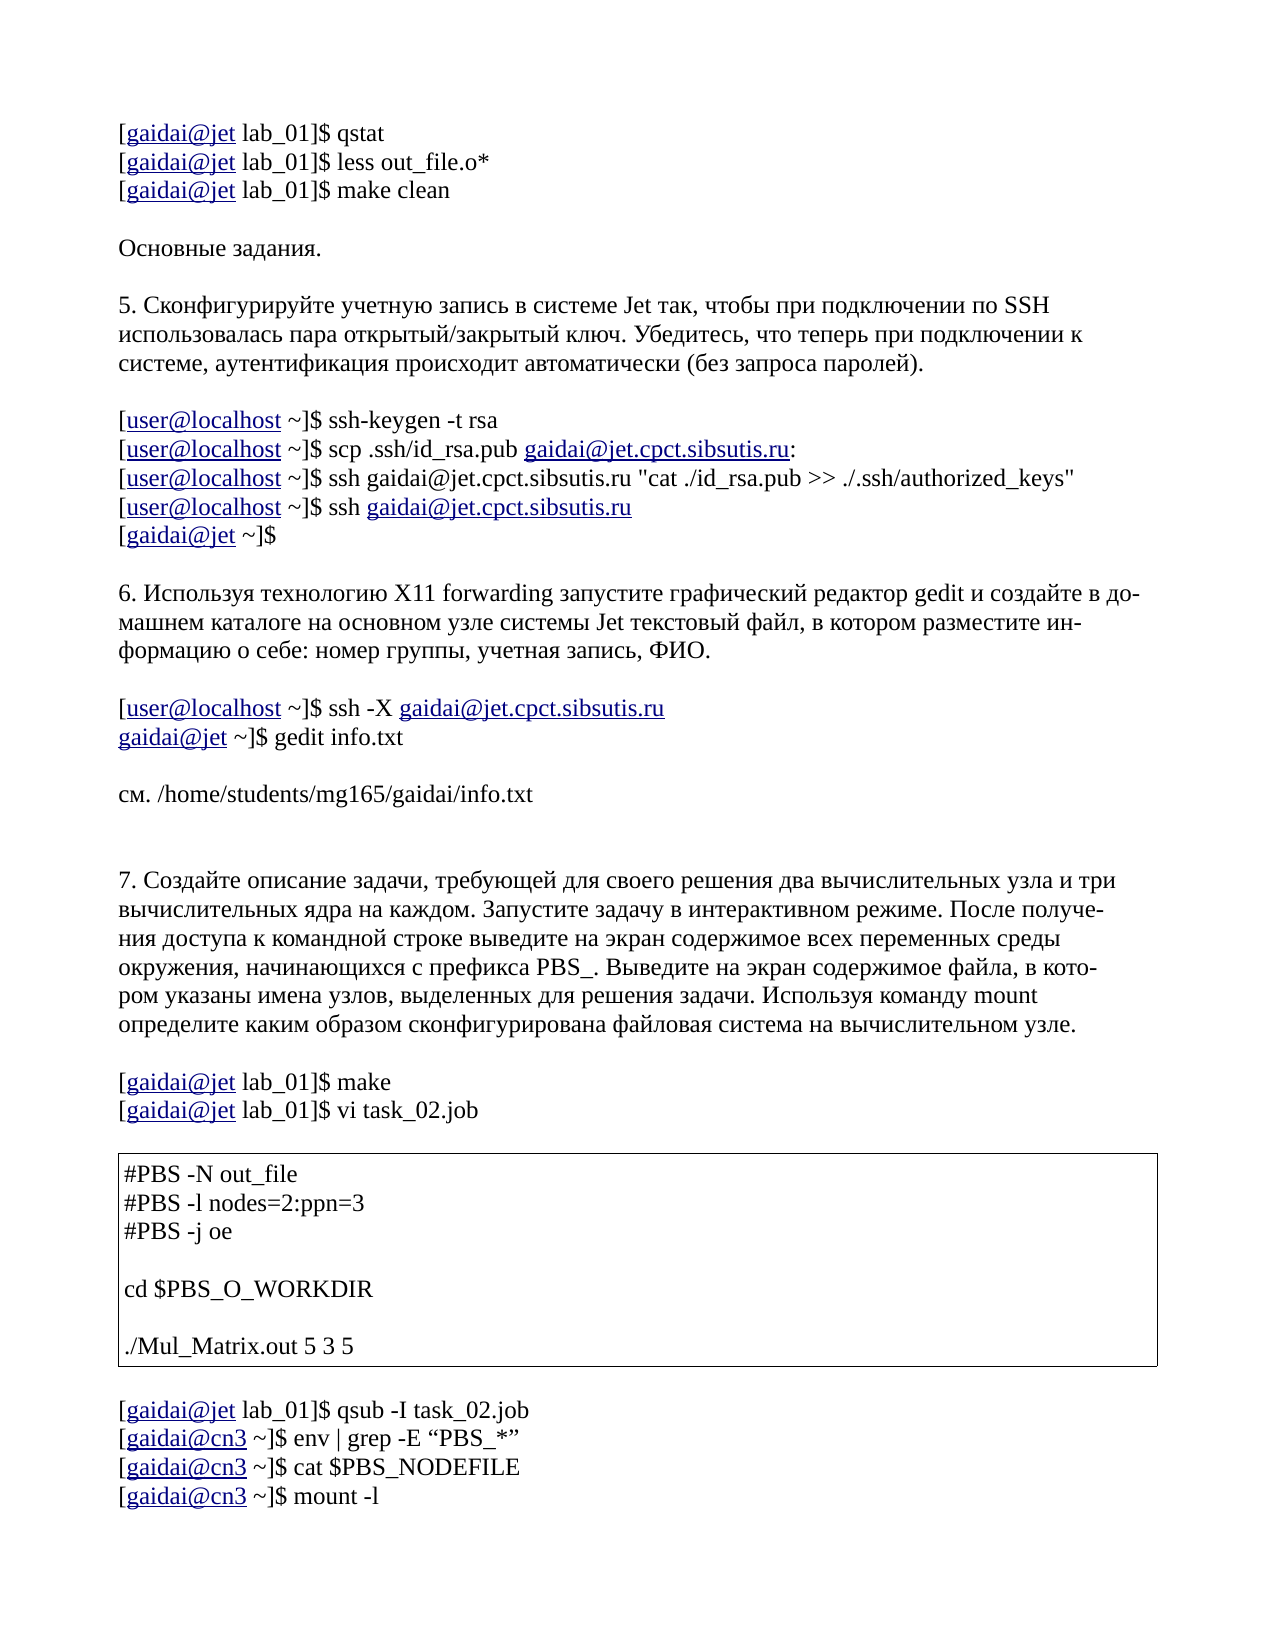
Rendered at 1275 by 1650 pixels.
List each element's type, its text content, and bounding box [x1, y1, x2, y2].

text окружения, начинающихся с префикса PBS_. Выведите на экран содержимое файла, в кото- [118, 952, 1157, 981]
text [gaidai@jet lab_01]$ make clean [118, 176, 1157, 204]
text определите каким образом сконфигурирована файловая система на вычислительном узле. [118, 1009, 1157, 1038]
text см. /home/students/mg165/gaidai/info.txt [118, 779, 1157, 808]
text вычислительных ядра на каждом. Запустите задачу в интерактивном режиме. После получе- [118, 894, 1157, 923]
text [user@localhost ~]$ scp .ssh/id_rsa.pub gaidai@jet.cpct.sibsutis.ru: [118, 434, 1157, 463]
text 5. Сконфигурируйте учетную запись в системе Jet так, чтобы при подключении по SSH использовалась пара открытый/закрытый ключ. Убедитесь, что теперь при подключении к системе, aутентификация происходит автоматически (без запроса паролей). [118, 291, 1157, 377]
text [gaidai@cn3 ~]$ env | grep -E “PBS_*” [118, 1423, 1157, 1452]
text gaidai@jet ~]$ gedit info.txt [118, 722, 1157, 751]
text [user@localhost ~]$ ssh gaidai@jet.cpct.sibsutis.ru [118, 492, 1157, 521]
text [gaidai@jet ~]$ [118, 521, 1157, 549]
text [user@localhost ~]$ ssh-keygen -t rsa [118, 406, 1157, 434]
text [gaidai@jet lab_01]$ less out_file.o* [118, 147, 1157, 176]
text [gaidai@jet lab_01]$ qstat [118, 118, 1157, 147]
text [gaidai@cn3 ~]$ cat $PBS_NODEFILE [118, 1452, 1157, 1481]
text машнем каталоге на основном узле системы Jet текстовый файл, в котором разместите ин- [118, 607, 1157, 636]
text [gaidai@jet lab_01]$ make [118, 1067, 1157, 1096]
text ром указаны имена узлов, выделенных для решения задачи. Используя команду mount [118, 981, 1157, 1009]
text Основные задания. [118, 233, 1157, 262]
text [user@localhost ~]$ ssh gaidai@jet.cpct.sibsutis.ru "cat ./id_rsa.pub >> ./.ssh/authorized_keys" [118, 463, 1157, 492]
text 6. Используя технологию X11 forwarding запустите графический редактор gedit и создайте в до- [118, 578, 1157, 607]
text [gaidai@cn3 ~]$ mount -l [118, 1481, 1157, 1510]
text 7. Создайте описание задачи, требующей для своего решения два вычислительных узла и три [118, 866, 1157, 894]
text ния доступа к командной строке выведите на экран содержимое всех переменных среды [118, 923, 1157, 952]
text [gaidai@jet lab_01]$ vi task_02.job [118, 1096, 1157, 1124]
table_header #PBS -N out_file #PBS -l nodes=2:ppn=3 #PBS -j oe cd $PBS_O_WORKDIR ./Mul_Matrix.out 5 3 5 [119, 1154, 1157, 1366]
text [gaidai@jet lab_01]$ qsub -I task_02.job [118, 1395, 1157, 1423]
text [user@localhost ~]$ ssh -X gaidai@jet.cpct.sibsutis.ru [118, 693, 1157, 722]
text формацию о себе: номер группы, учетная запись, ФИО. [118, 636, 1157, 664]
